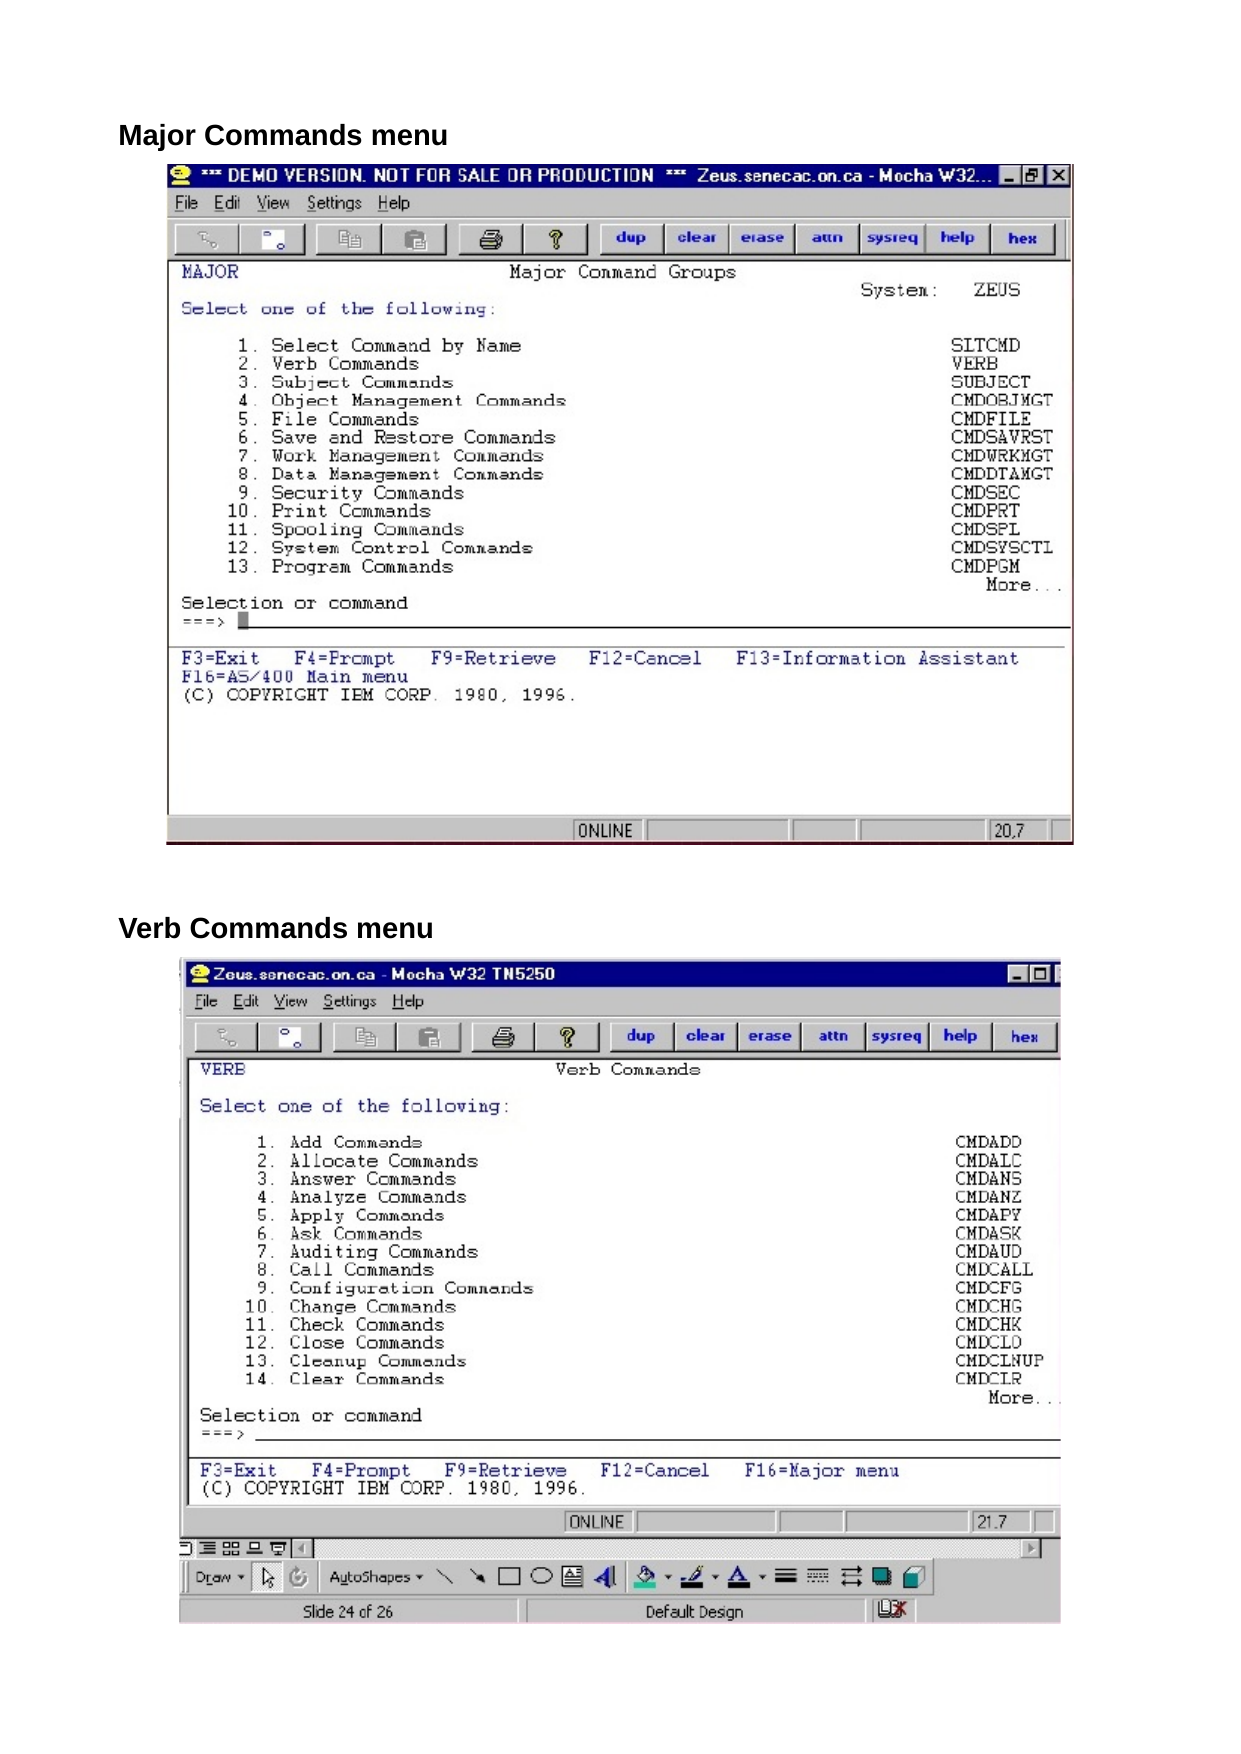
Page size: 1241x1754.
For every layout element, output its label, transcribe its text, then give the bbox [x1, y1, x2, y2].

subtitle Verb Commands menu [118, 911, 1122, 944]
picture [179, 957, 1061, 1624]
subtitle Major Commands menu [118, 118, 1122, 152]
picture [166, 164, 1074, 845]
